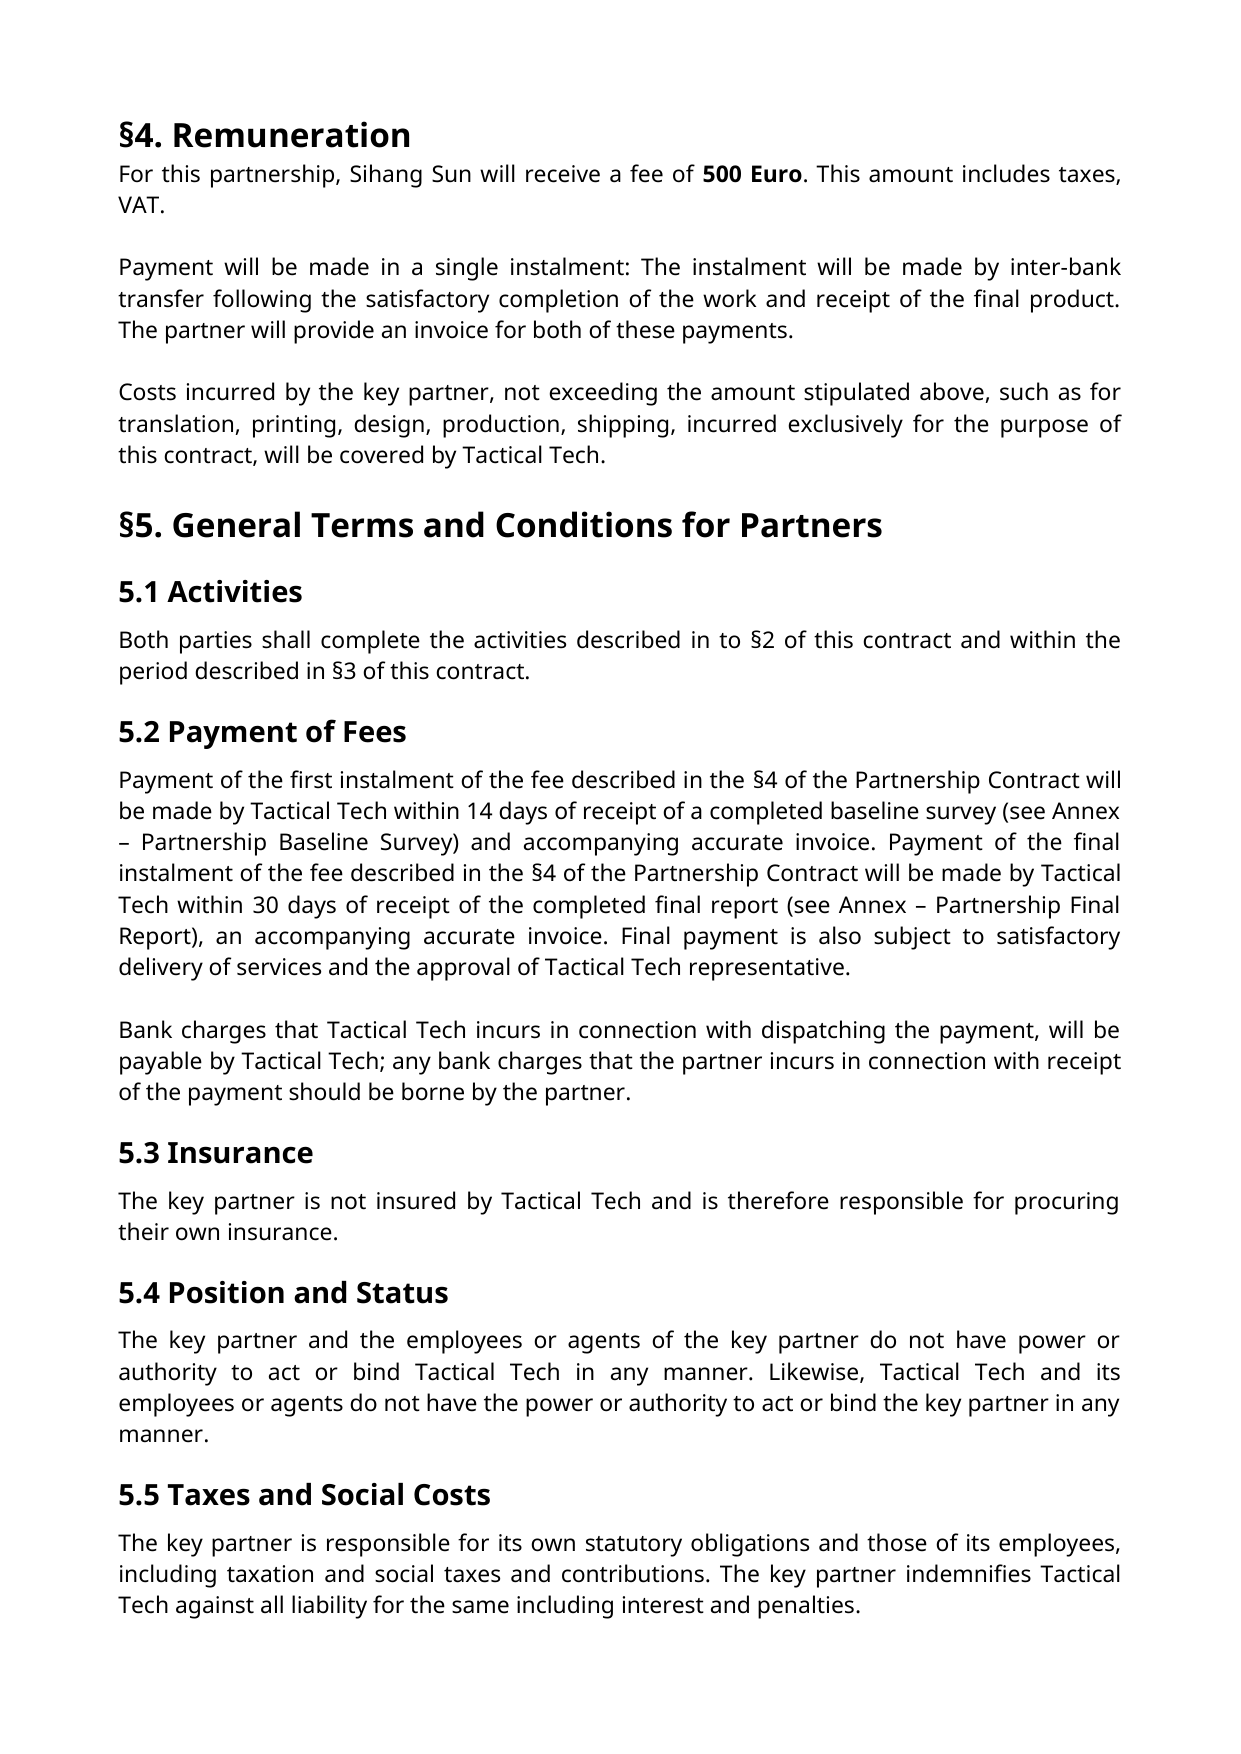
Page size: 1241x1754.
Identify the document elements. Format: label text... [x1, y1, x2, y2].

subtitle Both parties shall complete the activities described in to §2 of this contract and within the period described in §3 of this contract. [118, 624, 1122, 686]
subtitle 5.1 Activities [118, 572, 1122, 611]
subtitle The key partner is responsible for its own statutory obligations and those of its employees, including taxation and social taxes and contributions. The key partner indemnifies Tactical Tech against all liability for the same including interest and penalties. [118, 1526, 1122, 1620]
subtitle The key partner and the employees or agents of the key partner do not have power or authority to act or bind Tactical Tech in any manner. Likewise, Tactical Tech and its employees or agents do not have the power or authority to act or bind the key partner in any manner. [118, 1324, 1122, 1449]
subtitle §5. General Terms and Conditions for Partners [118, 501, 1122, 547]
subtitle The key partner is not insured by Tactical Tech and is therefore responsible for procuring their own insurance. [118, 1184, 1122, 1247]
subtitle Costs incurred by the key partner, not exceeding the amount stipulated above, such as for translation, printing, design, production, shipping, incurred exclusively for the purpose of this contract, will be covered by Tactical Tech. [118, 376, 1122, 470]
subtitle 5.4 Position and Status [118, 1272, 1122, 1312]
subtitle 5.3 Insurance [118, 1132, 1122, 1172]
subtitle Payment of the first instalment of the fee described in the §4 of the Partnership Contract will be made by Tactical Tech within 14 days of receipt of a completed baseline survey (see Annex – Partnership Baseline Survey) and accompanying accurate invoice. Payment of the final instalment of the fee described in the §4 of the Partnership Contract will be made by Tactical Tech within 30 days of receipt of the completed final report (see Annex – Partnership Final Report), an accompanying accurate invoice. Final payment is also subject to satisfactory delivery of services and the approval of Tactical Tech representative. [118, 764, 1122, 982]
subtitle 5.2 Payment of Fees [118, 711, 1122, 751]
subtitle For this partnership, Sihang Sun will receive a fee of 500 Euro. This amount includes taxes, VAT. [118, 158, 1122, 220]
subtitle Bank charges that Tactical Tech incurs in connection with dispatching the payment, will be payable by Tactical Tech; any bank charges that the partner incurs in connection with receipt of the payment should be borne by the partner. [118, 1014, 1122, 1107]
subtitle Payment will be made in a single instalment: The instalment will be made by inter-bank transfer following the satisfactory completion of the work and receipt of the final product. The partner will provide an invoice for both of these payments. [118, 251, 1122, 345]
subtitle 5.5 Taxes and Social Costs [118, 1474, 1122, 1514]
subtitle §4. Remuneration [118, 112, 1122, 158]
